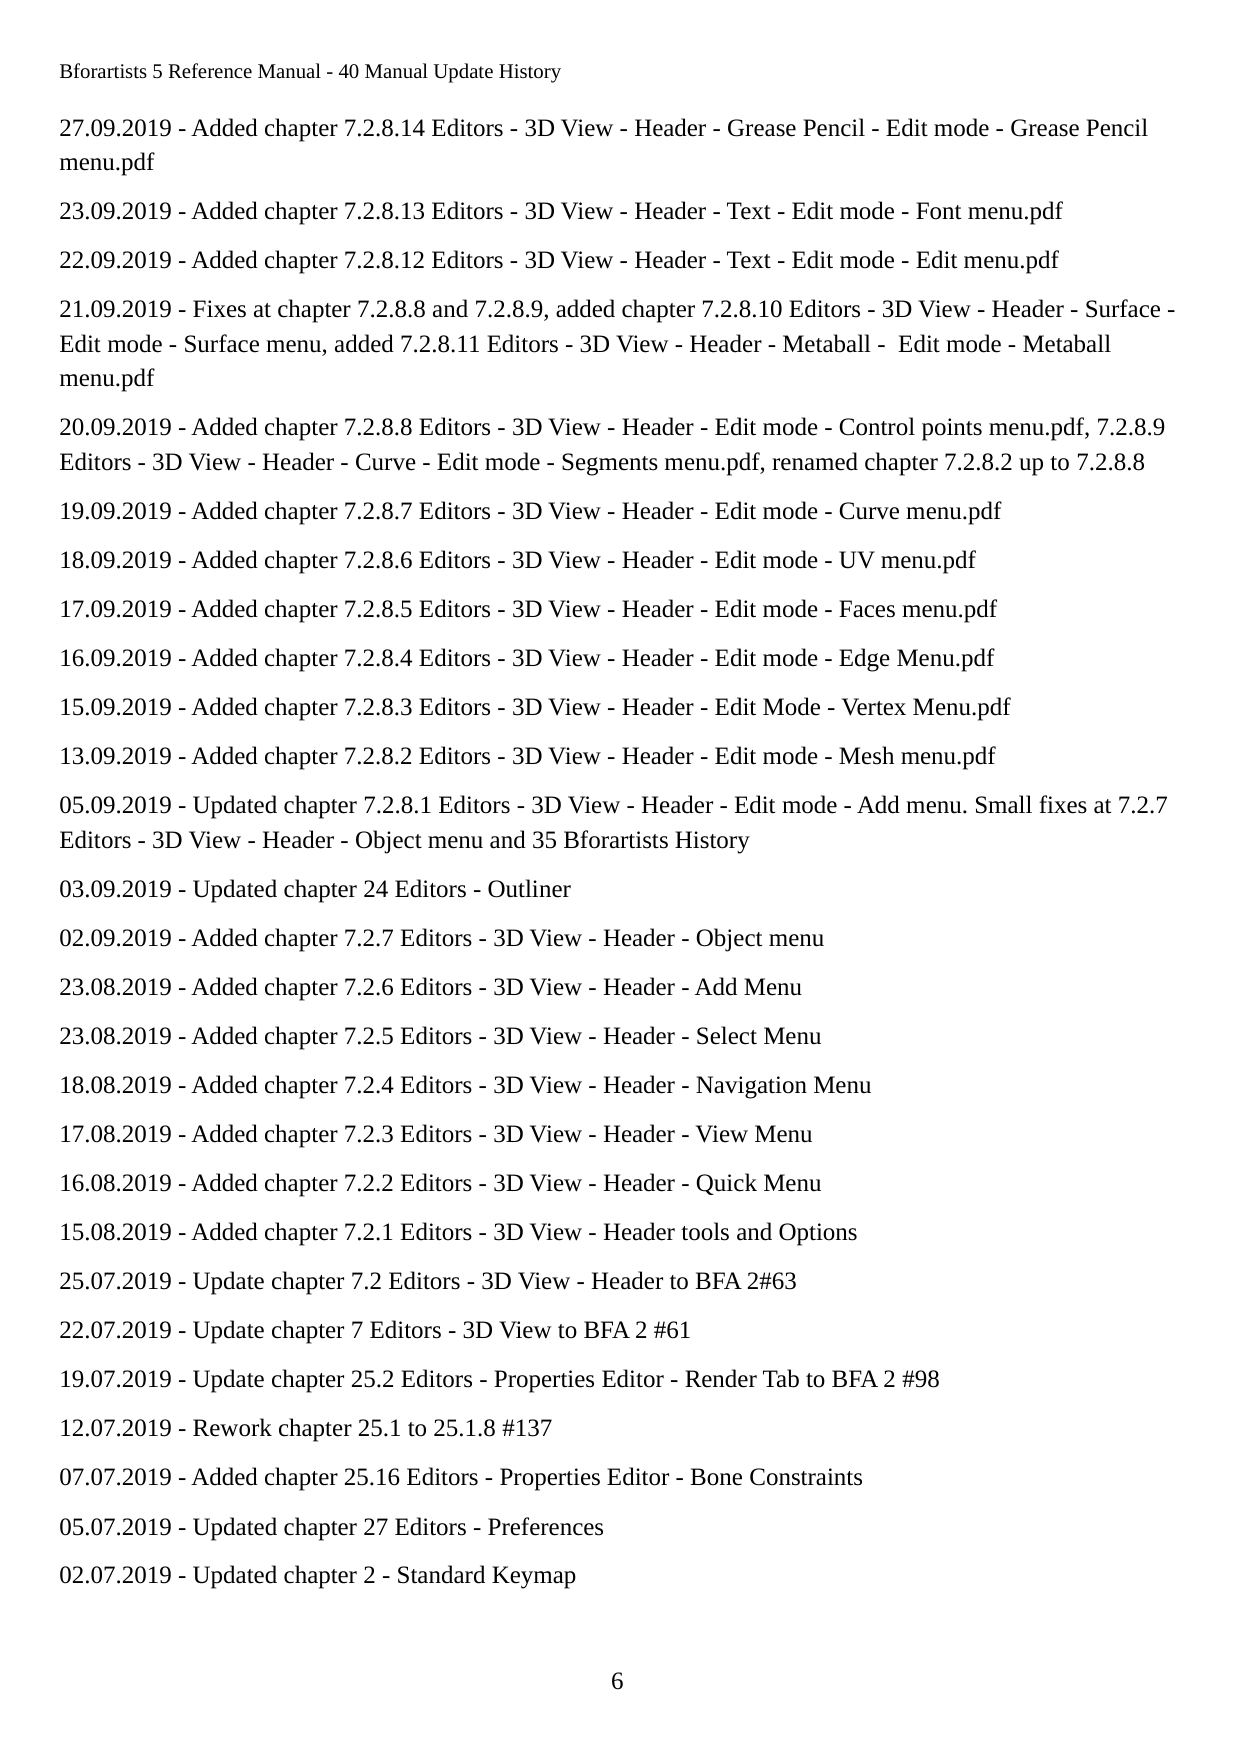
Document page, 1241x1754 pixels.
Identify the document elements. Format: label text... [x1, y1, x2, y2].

text 19.09.2019 - Added chapter 7.2.8.7 Editors - 3D View - Header - Edit mode - Curve menu.pdf [59, 496, 1181, 524]
text 23.08.2019 - Added chapter 7.2.6 Editors - 3D View - Header - Add Menu [59, 972, 1181, 1001]
text 23.09.2019 - Added chapter 7.2.8.13 Editors - 3D View - Header - Text - Edit mode - Font menu.pdf [59, 196, 1181, 225]
text 23.08.2019 - Added chapter 7.2.5 Editors - 3D View - Header - Select Menu [59, 1021, 1181, 1050]
text 03.09.2019 - Updated chapter 24 Editors - Outliner [59, 874, 1181, 902]
text 17.09.2019 - Added chapter 7.2.8.5 Editors - 3D View - Header - Edit mode - Faces menu.pdf [59, 594, 1181, 623]
text 17.08.2019 - Added chapter 7.2.3 Editors - 3D View - Header - View Menu [59, 1119, 1181, 1148]
text 22.07.2019 - Update chapter 7 Editors - 3D View to BFA 2 #61 [59, 1315, 1181, 1344]
text 02.09.2019 - Added chapter 7.2.7 Editors - 3D View - Header - Object menu [59, 923, 1181, 952]
text 15.09.2019 - Added chapter 7.2.8.3 Editors - 3D View - Header - Edit Mode - Vertex Menu.pdf [59, 692, 1181, 721]
text 16.09.2019 - Added chapter 7.2.8.4 Editors - 3D View - Header - Edit mode - Edge Menu.pdf [59, 643, 1181, 672]
text 21.09.2019 - Fixes at chapter 7.2.8.8 and 7.2.8.9, added chapter 7.2.8.10 Editors - 3D View - Header - Surface - Edit mode - Surface menu, added 7.2.8.11 Editors - 3D View - Header - Metaball - Edit mode - Metaball menu.pdf [59, 294, 1181, 392]
text 22.09.2019 - Added chapter 7.2.8.12 Editors - 3D View - Header - Text - Edit mode - Edit menu.pdf [59, 245, 1181, 274]
text 12.07.2019 - Rework chapter 25.1 to 25.1.8 #137 [59, 1413, 1181, 1442]
text 13.09.2019 - Added chapter 7.2.8.2 Editors - 3D View - Header - Edit mode - Mesh menu.pdf [59, 741, 1181, 770]
text 02.07.2019 - Updated chapter 2 - Standard Keymap [59, 1561, 1181, 1589]
text 07.07.2019 - Added chapter 25.16 Editors - Properties Editor - Bone Constraints [59, 1462, 1181, 1491]
text 19.07.2019 - Update chapter 25.2 Editors - Properties Editor - Render Tab to BFA 2 #98 [59, 1364, 1181, 1393]
text 27.09.2019 - Added chapter 7.2.8.14 Editors - 3D View - Header - Grease Pencil - Edit mode - Grease Pencil menu.pdf [59, 113, 1181, 176]
text 25.07.2019 - Update chapter 7.2 Editors - 3D View - Header to BFA 2#63 [59, 1266, 1181, 1295]
text 05.07.2019 - Updated chapter 27 Editors - Preferences [59, 1512, 1181, 1540]
text 18.09.2019 - Added chapter 7.2.8.6 Editors - 3D View - Header - Edit mode - UV menu.pdf [59, 545, 1181, 574]
text 16.08.2019 - Added chapter 7.2.2 Editors - 3D View - Header - Quick Menu [59, 1168, 1181, 1197]
text 18.08.2019 - Added chapter 7.2.4 Editors - 3D View - Header - Navigation Menu [59, 1070, 1181, 1099]
text 15.08.2019 - Added chapter 7.2.1 Editors - 3D View - Header tools and Options [59, 1217, 1181, 1246]
text 20.09.2019 - Added chapter 7.2.8.8 Editors - 3D View - Header - Edit mode - Control points menu.pdf, 7.2.8.9 Editors - 3D View - Header - Curve - Edit mode - Segments menu.pdf, renamed chapter 7.2.8.2 up to 7.2.8.8 [59, 412, 1181, 476]
text 05.09.2019 - Updated chapter 7.2.8.1 Editors - 3D View - Header - Edit mode - Add menu. Small fixes at 7.2.7 Editors - 3D View - Header - Object menu and 35 Bforartists History [59, 790, 1181, 853]
